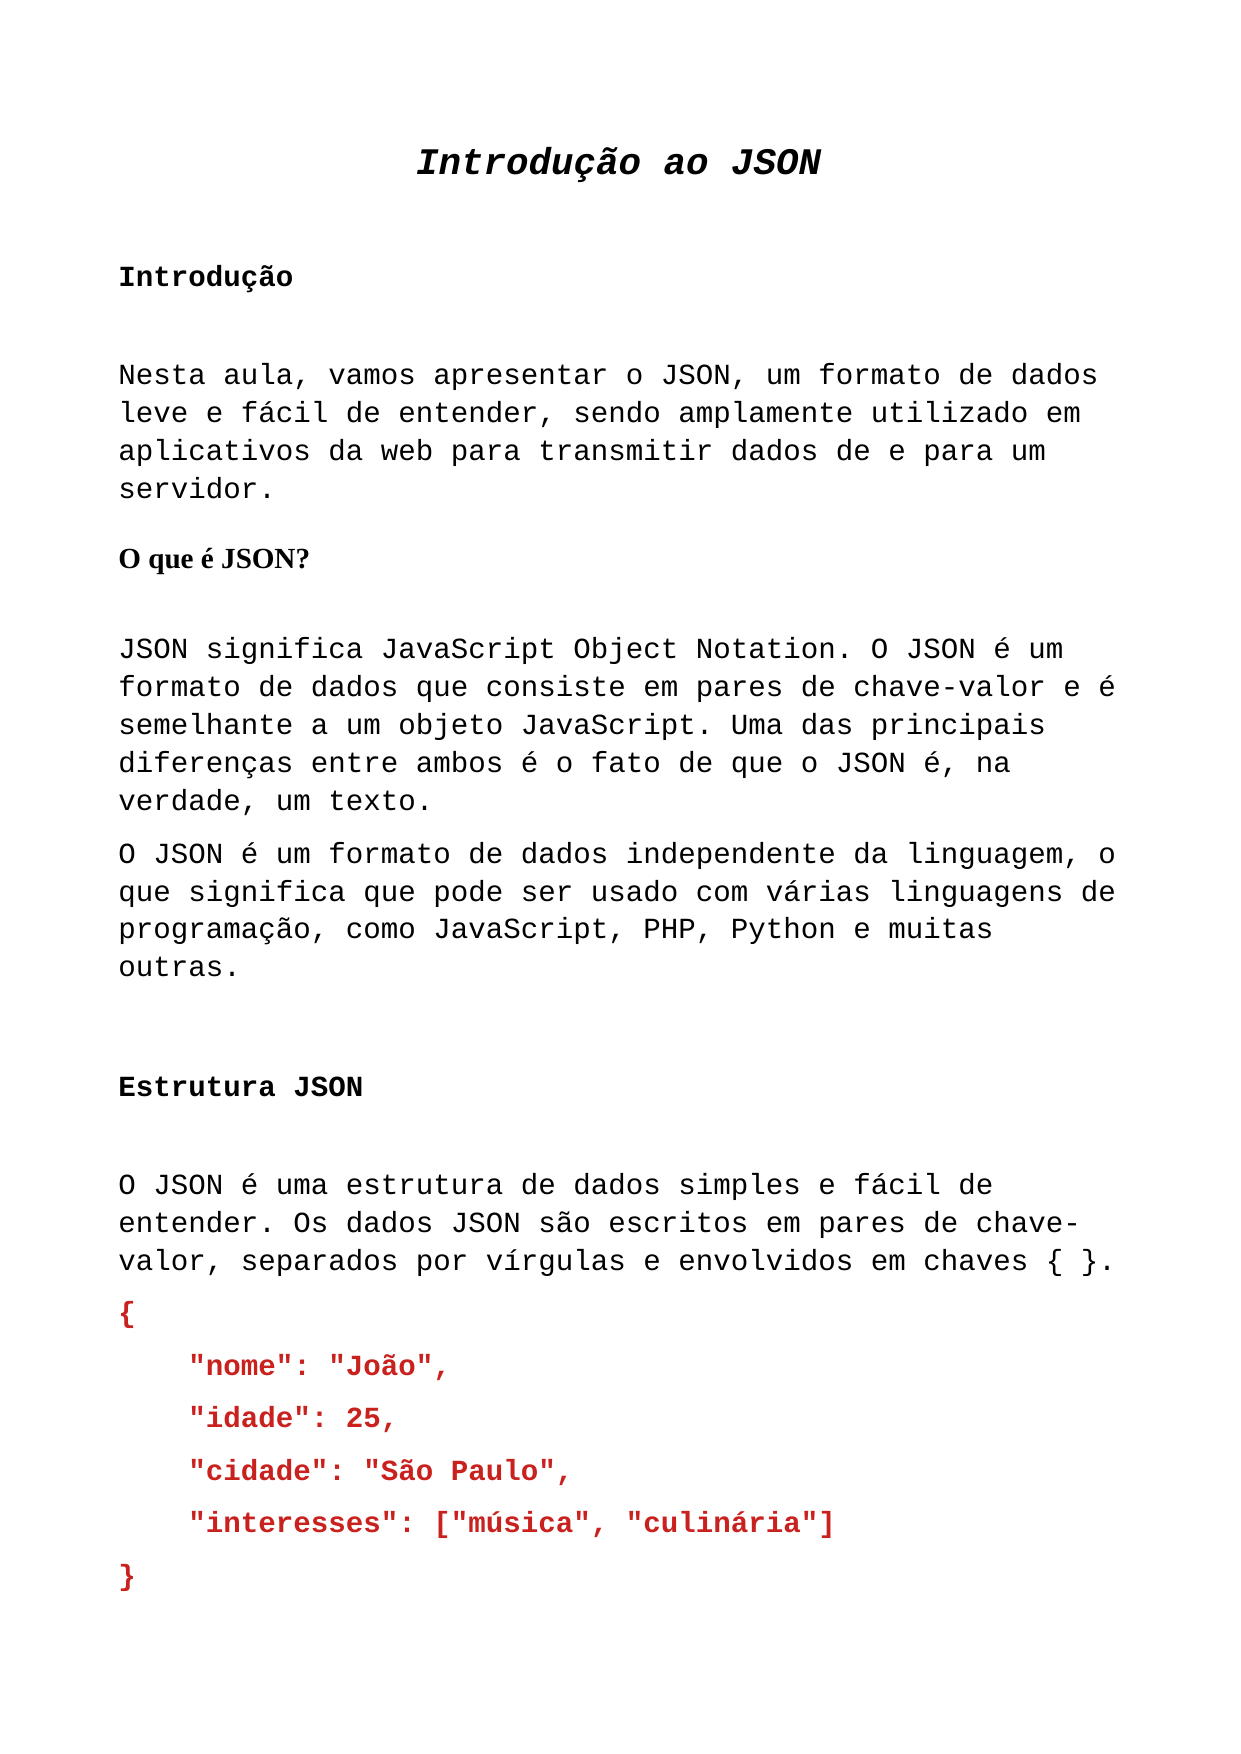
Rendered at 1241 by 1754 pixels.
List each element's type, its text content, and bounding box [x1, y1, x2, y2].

text "nome": "João", [118, 1351, 1122, 1384]
text JSON significa JavaScript Object Notation. O JSON é um formato de dados que consiste em pares de chave-valor e é semelhante a um objeto JavaScript. Uma das principais diferenças entre ambos é o fato de que o JSON é, na verdade, um texto. [118, 634, 1122, 819]
text "idade": 25, [118, 1403, 1122, 1436]
text } [118, 1561, 1122, 1594]
text O JSON é uma estrutura de dados simples e fácil de entender. Os dados JSON são escritos em pares de chave-valor, separados por vírgulas e envolvidos em chaves { }. [118, 1170, 1122, 1279]
text "interesses": ["música", "culinária"] [118, 1508, 1122, 1541]
text "cidade": "São Paulo", [118, 1456, 1122, 1489]
subtitle Estrutura JSON [118, 1072, 1122, 1105]
text { [118, 1298, 1122, 1331]
subtitle Introdução [118, 262, 1122, 295]
subtitle O que é JSON? [118, 541, 1122, 574]
subtitle Introdução ao JSON [118, 143, 1122, 186]
text Nesta aula, vamos apresentar o JSON, um formato de dados leve e fácil de entender, sendo amplamente utilizado em aplicativos da web para transmitir dados de e para um servidor. [118, 360, 1122, 507]
text O JSON é um formato de dados independente da linguagem, o que significa que pode ser usado com várias linguagens de programação, como JavaScript, PHP, Python e muitas outras. [118, 839, 1122, 986]
